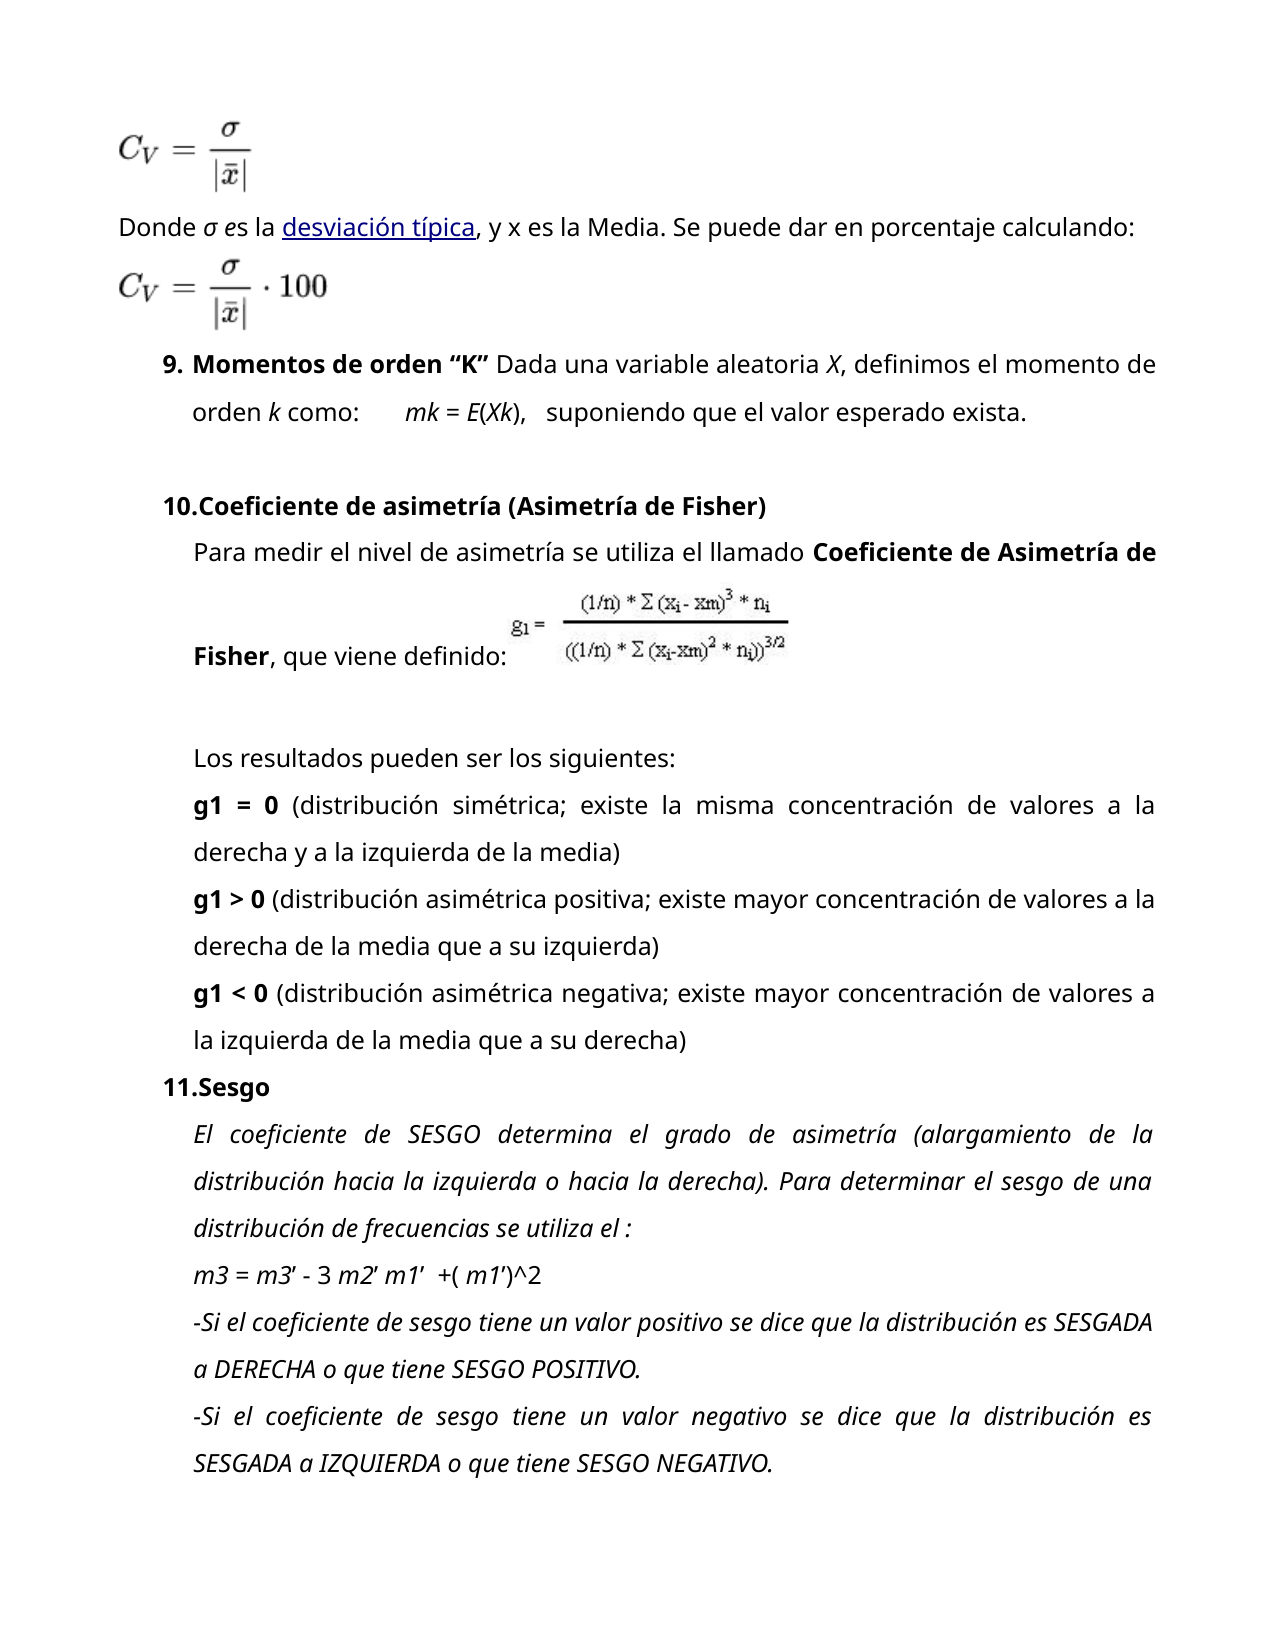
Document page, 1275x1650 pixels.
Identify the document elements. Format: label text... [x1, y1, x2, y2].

picture [118, 118, 254, 197]
text El coeficiente de SESGO determina el grado de asimetría (alargamiento de la distribución hacia la izquierda o hacia la derecha). Para determinar el sesgo de una distribución de frecuencias se utiliza el : [193, 1116, 1157, 1244]
text -Si el coeficiente de sesgo tiene un valor positivo se dice que la distribución es SESGADA a DERECHA o que tiene SESGO POSITIVO. [193, 1304, 1157, 1385]
text m3 = m3’ - 3 m2’ m1’ +( m1’)^2 [193, 1257, 1157, 1291]
list Coeficiente de asimetría (Asimetría de Fisher) [162, 488, 1157, 522]
list Momentos de orden “K” Dada una variable aleatoria X, definimos el momento de orden k como: mk = E(Xk), suponiendo que el valor esperado exista. [162, 347, 1157, 428]
text g1 < 0 (distribución asimétrica negativa; existe mayor concentración de valores a la izquierda de la media que a su derecha) [193, 975, 1157, 1056]
text Donde σ es la desviación típica, y x es la Media. Se puede dar en porcentaje calculando: [118, 209, 1157, 243]
list Sesgo [162, 1069, 1157, 1103]
text Para medir el nivel de asimetría se utiliza el llamado Coeficiente de Asimetría de Fisher, que viene definido: [193, 535, 1157, 672]
text g1 > 0 (distribución asimétrica positiva; existe mayor concentración de valores a la derecha de la media que a su izquierda) [193, 881, 1157, 962]
text Los resultados pueden ser los siguientes: [193, 741, 1157, 774]
picture [507, 582, 789, 665]
text g1 = 0 (distribución simétrica; existe la misma concentración de valores a la derecha y a la izquierda de la media) [193, 787, 1157, 868]
picture [118, 256, 328, 335]
text -Si el coeficiente de sesgo tiene un valor negativo se dice que la distribución es SESGADA a IZQUIERDA o que tiene SESGO NEGATIVO. [193, 1398, 1157, 1479]
